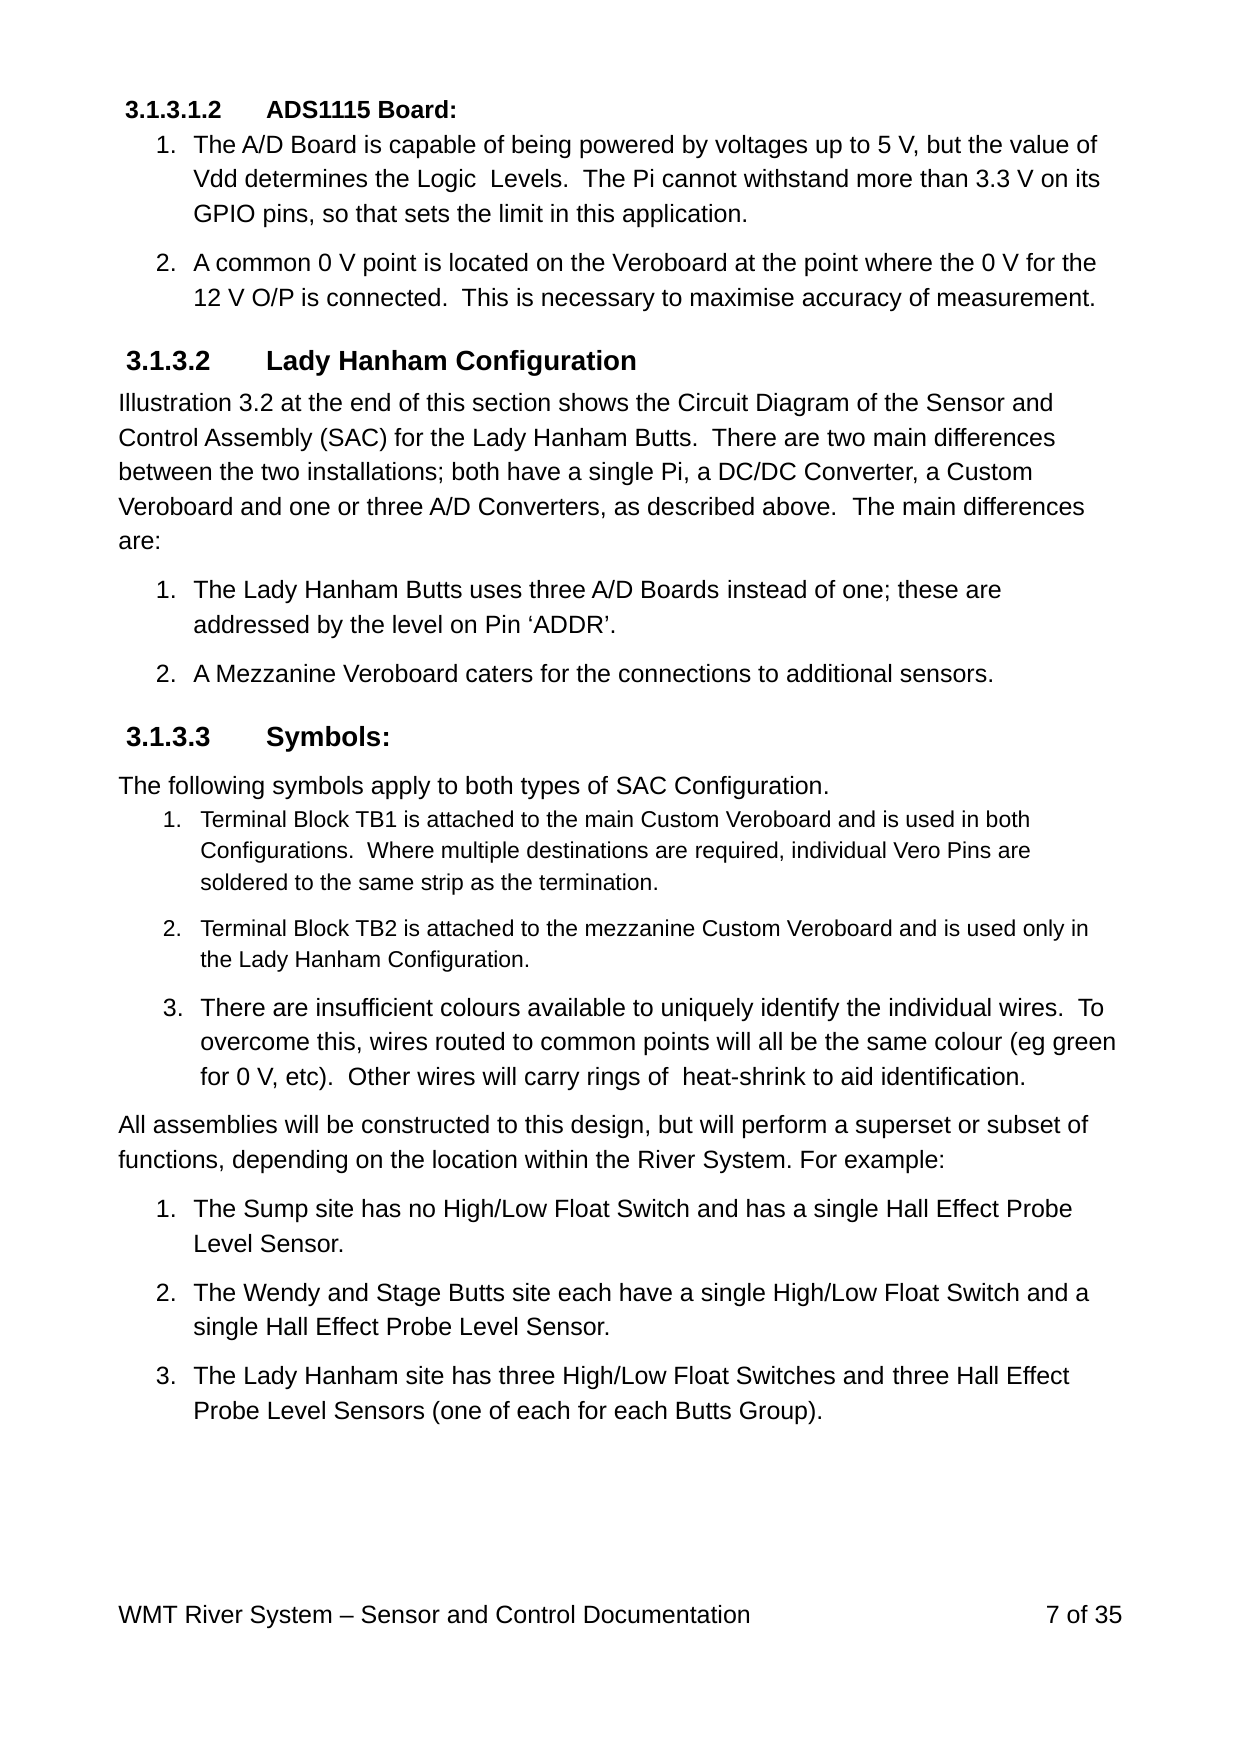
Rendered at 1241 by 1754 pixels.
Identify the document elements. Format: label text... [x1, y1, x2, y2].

list A Mezzanine Veroboard caters for the connections to additional sensors. [156, 659, 1122, 688]
list The A/D Board is capable of being powered by voltages up to 5 V, but the value of Vdd determines the Logic Levels. The Pi cannot withstand more than 3.3 V on its GPIO pins, so that sets the limit in this application. [156, 130, 1122, 228]
list Terminal Block TB2 is attached to the mezzanine Custom Veroboard and is used only in the Lady Hanham Configuration. [163, 915, 1122, 973]
subtitle ADS1115 Board: [118, 95, 1122, 124]
list Terminal Block TB1 is attached to the main Custom Veroboard and is used in both Configurations. Where multiple destinations are required, individual Vero Pins are soldered to the same strip as the termination. [163, 806, 1122, 895]
text The following symbols apply to both types of SAC Configuration. [118, 771, 1122, 799]
list The Sump site has no High/Low Float Switch and has a single Hall Effect Probe Level Sensor. [156, 1194, 1122, 1257]
list There are insufficient colours available to uniquely identify the individual wires. To overcome this, wires routed to common points will all be the same colour (eg green for 0 V, etc). Other wires will carry rings of heat-shrink to aid identification. [163, 992, 1122, 1090]
list The Lady Hanham site has three High/Low Float Switches and three Hall Effect Probe Level Sensors (one of each for each Butts Group). [156, 1361, 1122, 1424]
subtitle Symbols: [118, 721, 1122, 752]
text Illustration 3.2 at the end of this section shows the Circuit Diagram of the Sensor and Control Assembly (SAC) for the Lady Hanham Butts. There are two main differences between the two installations; both have a single Pi, a DC/DC Converter, a Custom Veroboard and one or three A/D Converters, as described above. The main differences are: [118, 388, 1122, 555]
list The Wendy and Stage Butts site each have a single High/Low Float Switch and a single Hall Effect Probe Level Sensor. [156, 1278, 1122, 1341]
list A common 0 V point is located on the Veroboard at the point where the 0 V for the 12 V O/P is connected. This is necessary to maximise accuracy of measurement. [156, 248, 1122, 311]
subtitle Lady Hanham Configuration [118, 344, 1122, 376]
list The Lady Hanham Butts uses three A/D Boards instead of one; these are addressed by the level on Pin ‘ADDR’. [156, 575, 1122, 639]
text All assemblies will be constructed to this design, but will perform a superset or subset of functions, depending on the location within the River System. For example: [118, 1111, 1122, 1174]
